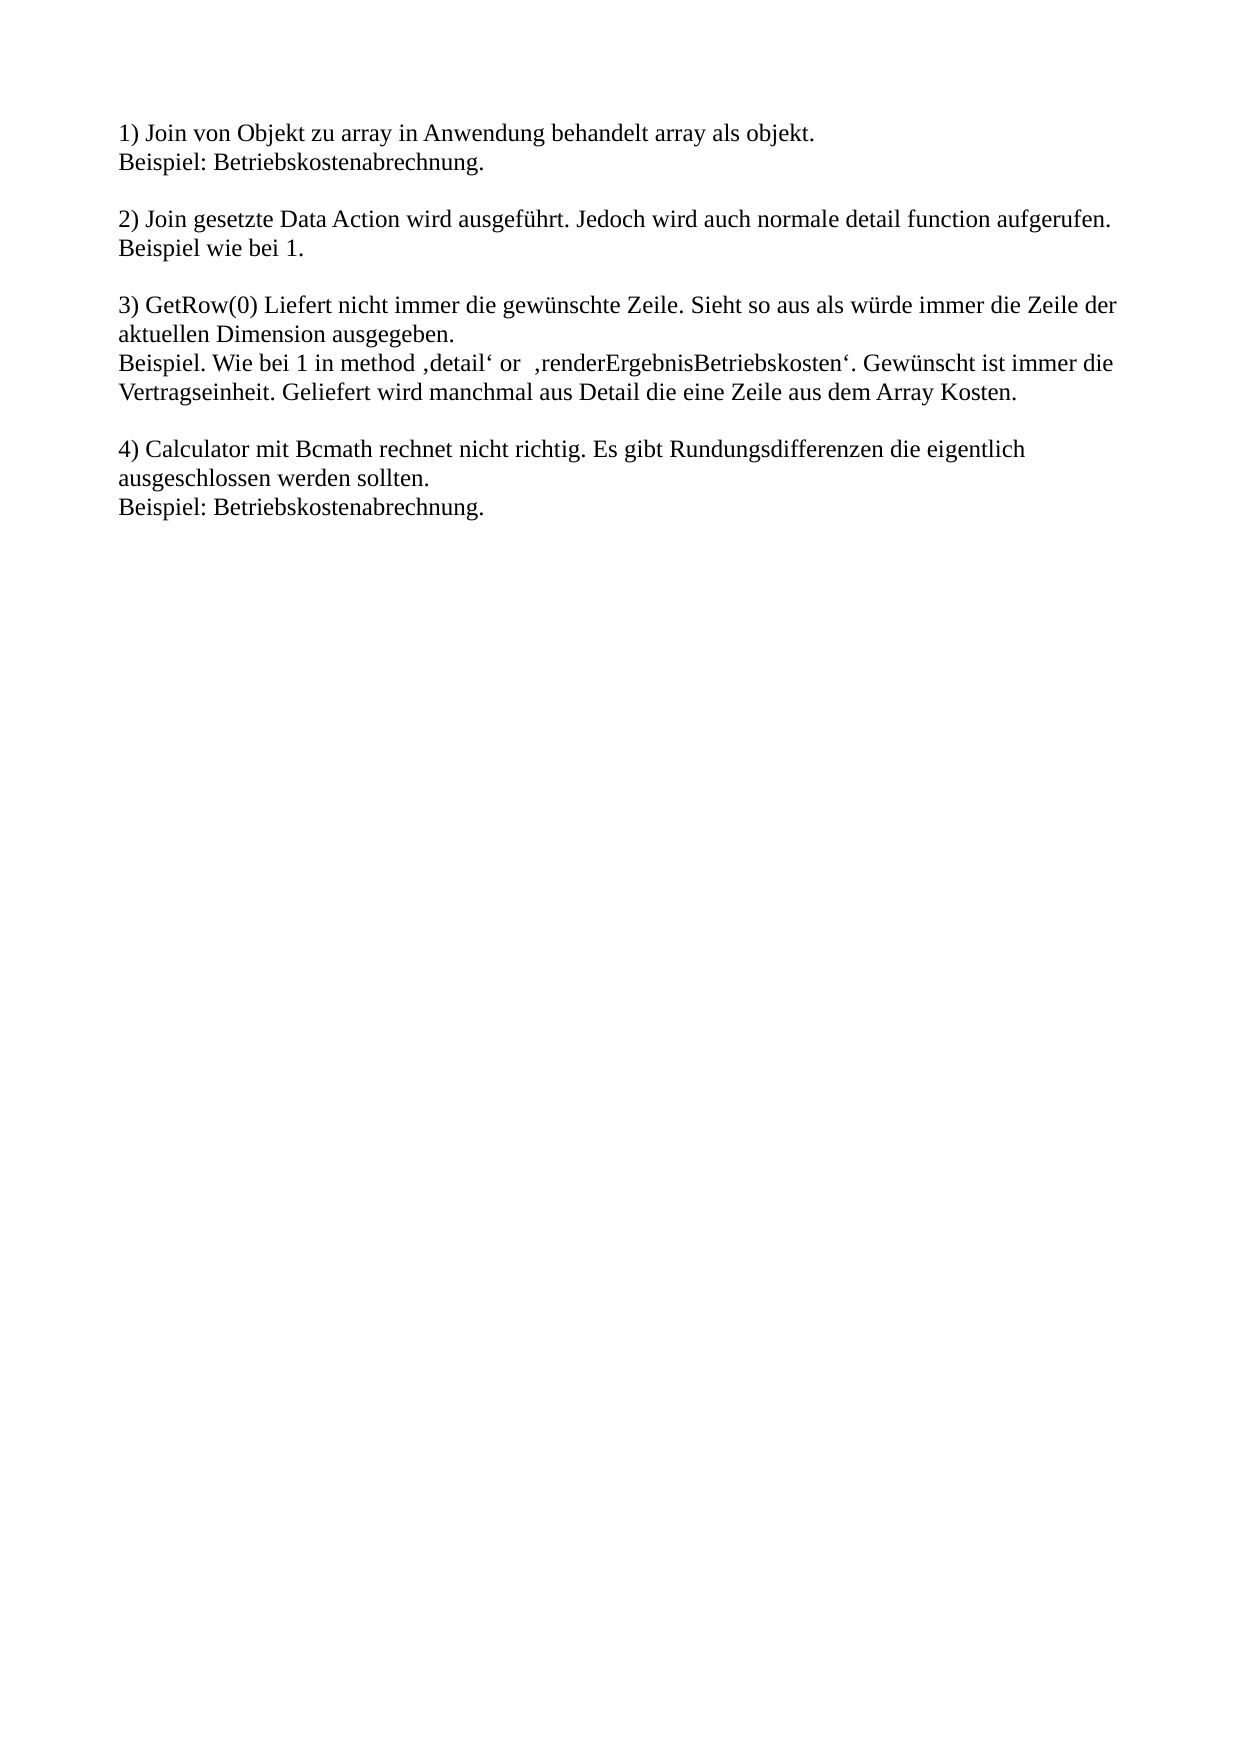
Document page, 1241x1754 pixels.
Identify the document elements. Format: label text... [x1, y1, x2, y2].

text Beispiel: Betriebskostenabrechnung. [118, 492, 1122, 521]
text 1) Join von Objekt zu array in Anwendung behandelt array als objekt. Beispiel: Betriebskostenabrechnung. [118, 118, 1122, 176]
text 2) Join gesetzte Data Action wird ausgeführt. Jedoch wird auch normale detail function aufgerufen. [118, 204, 1122, 233]
text Beispiel wie bei 1. [118, 233, 1122, 262]
text 3) GetRow(0) Liefert nicht immer die gewünschte Zeile. Sieht so aus als würde immer die Zeile der aktuellen Dimension ausgegeben. Beispiel. Wie bei 1 in method ‚detail‘ or ‚renderErgebnisBetriebskosten‘. Gewünscht ist immer die Vertragseinheit. Geliefert wird manchmal aus Detail die eine Zeile aus dem Array Kosten. [118, 291, 1122, 406]
text 4) Calculator mit Bcmath rechnet nicht richtig. Es gibt Rundungsdifferenzen die eigentlich ausgeschlossen werden sollten. [118, 434, 1122, 492]
